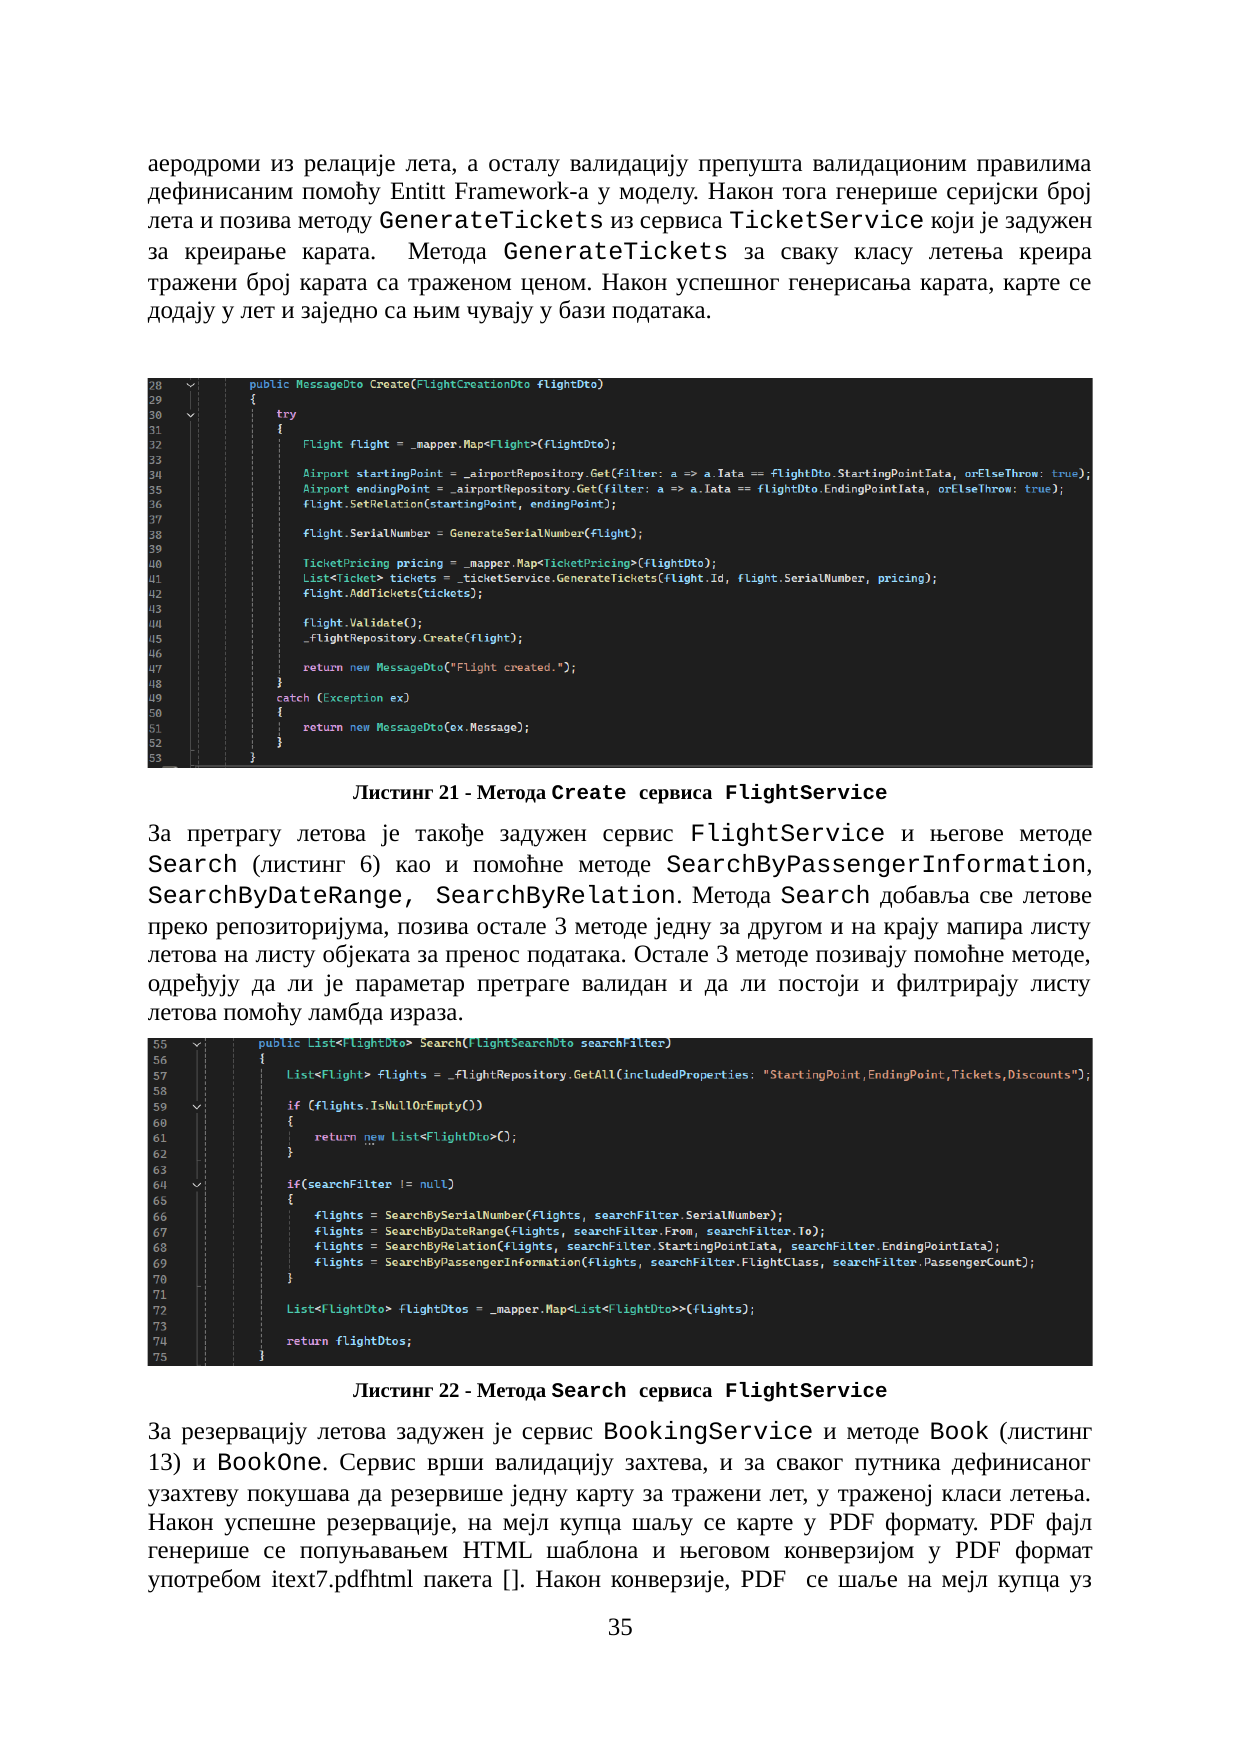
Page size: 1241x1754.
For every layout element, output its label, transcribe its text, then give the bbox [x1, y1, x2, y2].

text За претрагу летова је такође задужен сервис FlightService и његове методе Search (листинг 6) као и помоћне методе SearchByPassengerInformation, SearchByDateRange, SearchByRelation. Метода Search добавља све летове преко репозиторијума, позива остале 3 методе једну за другом и на крају мапира листу летова на листу објеката за пренос података. Остале 3 методе позивају помоћне методе, одређују да ли је параметар претраге валидан и да ли постоји и филтрирају листу летова помоћу ламбда израза. [148, 818, 1092, 1026]
text аеродроми из релације лета, а осталу валидацију препушта валидационим правилима дефинисаним помоћу Entitt Framework-а у моделу. Након тога генерише серијски број лета и позива методу GenerateTickets из сервиса TicketService који је задужен за креирање карата. Метода GenerateTickets за сваку класу летења креира тражени број карата са траженом ценом. Након успешног генерисања карата, карте се додају у лет и заједно са њим чувају у бази података. [148, 148, 1092, 324]
text За резервацију летова задужен је сервис BookingService и методе Book (листинг 13) и BookOne. Сервис врши валидацију захтева, и за сваког путника дефинисаног узахтеву покушава да резервише једну карту за тражени лет, у траженој класи летења. Након успешне резервације, на мејл купца шаљу се карте у PDF формату. PDF фајл генерише се попуњавањем HTML шаблона и његовом конверзијом у PDF формат употребом itext7.pdfhtml пакета []. Након конверзије, PDF се шаље на мејл купца уз [148, 1416, 1092, 1593]
text Листинг 21 - Метода Create сервиса FlightService [148, 768, 1092, 806]
picture [147, 378, 1093, 768]
text Листинг 22 - Метода Search сервиса FlightService [148, 1366, 1092, 1404]
picture [147, 1038, 1093, 1366]
